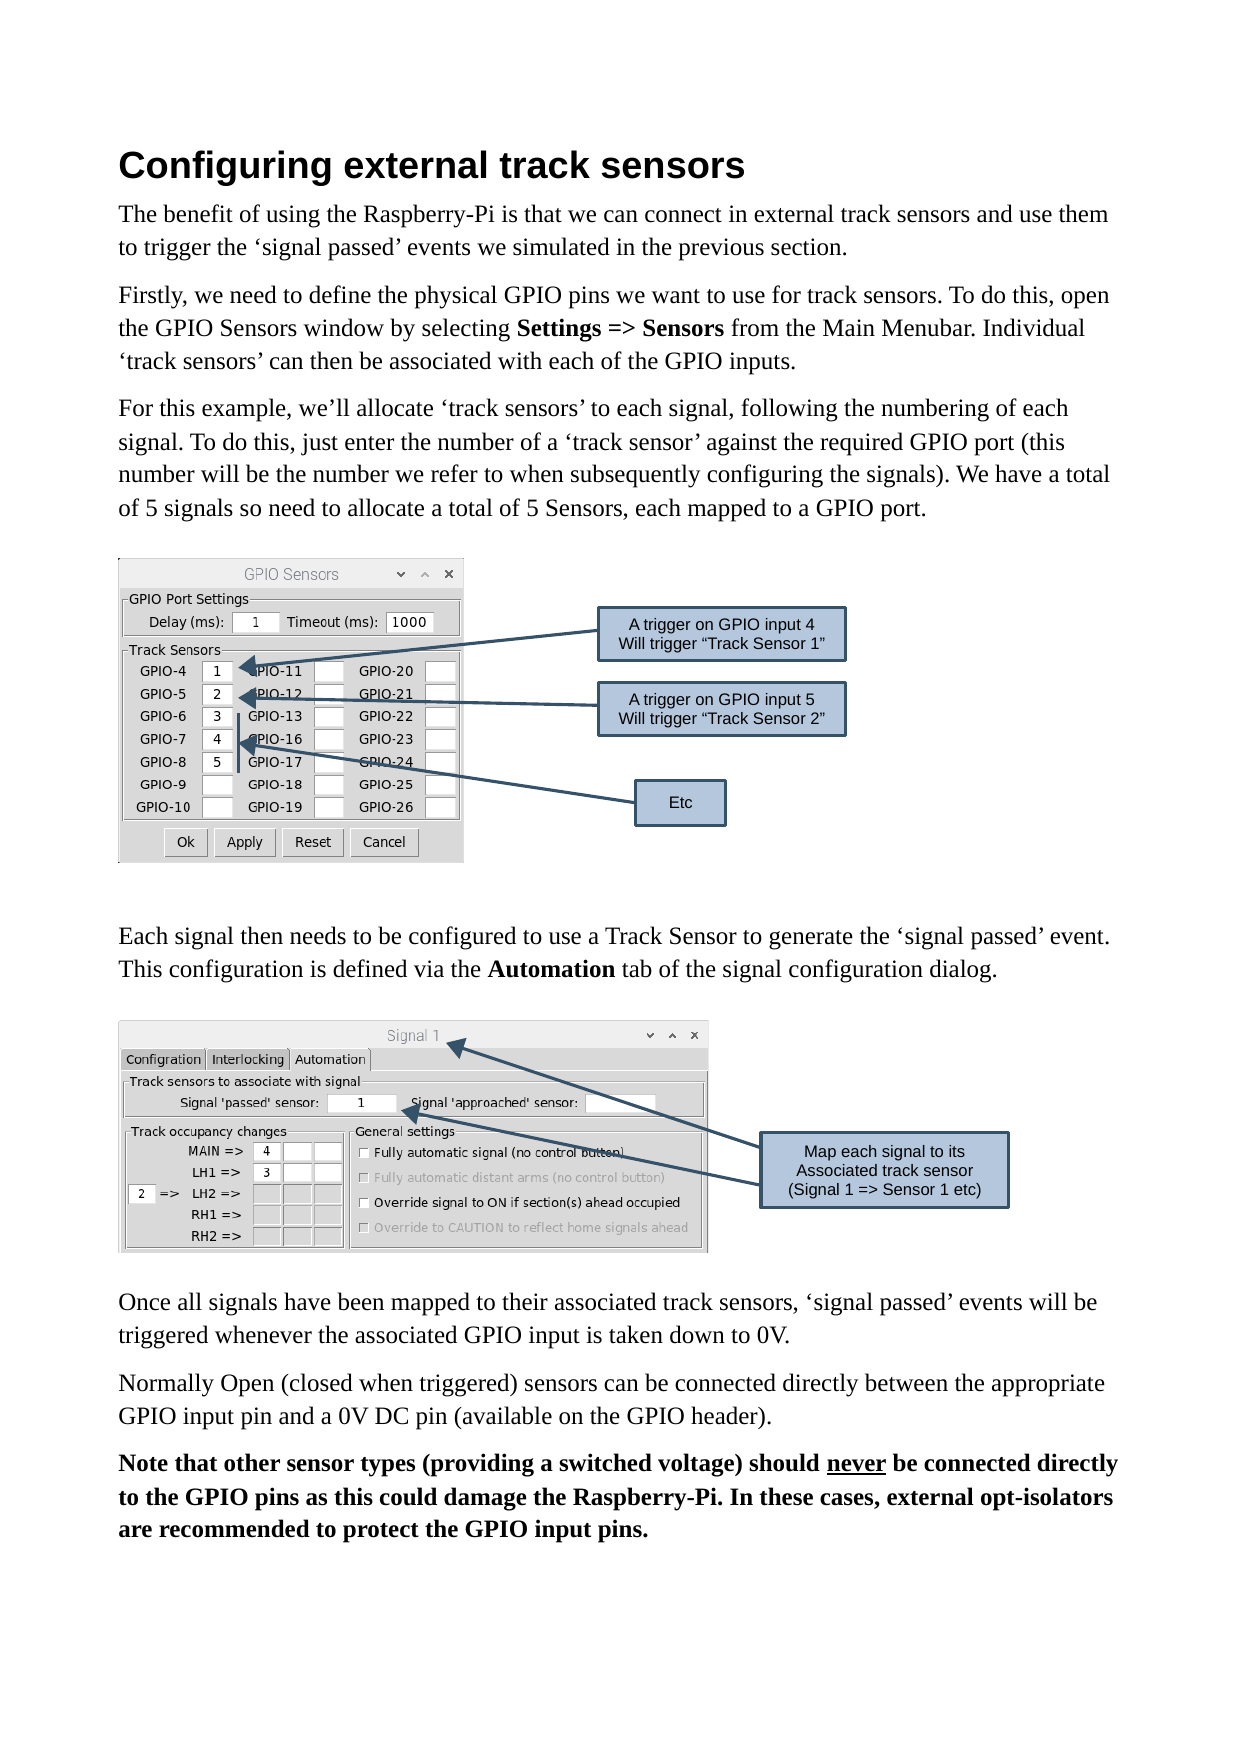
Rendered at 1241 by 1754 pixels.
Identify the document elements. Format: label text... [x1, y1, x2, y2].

picture [118, 558, 464, 863]
text Each signal then needs to be configured to use a Track Sensor to generate the ‘signal passed’ event. This configuration is defined via the Automation tab of the signal configuration dialog. [118, 921, 1122, 983]
picture [118, 1020, 709, 1253]
text Once all signals have been mapped to their associated track sensors, ‘signal passed’ events will be triggered whenever the associated GPIO input is taken down to 0V. [118, 1287, 1122, 1349]
text Note that other sensor types (providing a switched voltage) should never be connected directly to the GPIO pins as this could damage the Raspberry-Pi. In these cases, external opt-isolators are recommended to protect the GPIO input pins. [118, 1448, 1122, 1543]
text Firstly, we need to define the physical GPIO pins we want to use for track sensors. To do this, open the GPIO Sensors window by selecting Settings => Sensors from the Main Menubar. Individual ‘track sensors’ can then be associated with each of the GPIO inputs. [118, 280, 1122, 375]
text The benefit of using the Raspberry-Pi is that we can connect in external track sensors and use them to trigger the ‘signal passed’ events we simulated in the previous section. [118, 199, 1122, 261]
text For this example, we’ll allocate ‘track sensors’ to each signal, following the numbering of each signal. To do this, just enter the number of a ‘track sensor’ against the required GPIO port (this number will be the number we refer to when subsequently configuring the signals). We have a total of 5 signals so need to allocate a total of 5 Sensors, each mapped to a GPIO port. [118, 393, 1122, 521]
text Normally Open (closed when triggered) sensors can be connected directly between the appropriate GPIO input pin and a 0V DC pin (available on the GPIO header). [118, 1368, 1122, 1430]
subtitle Configuring external track sensors [118, 143, 1122, 187]
